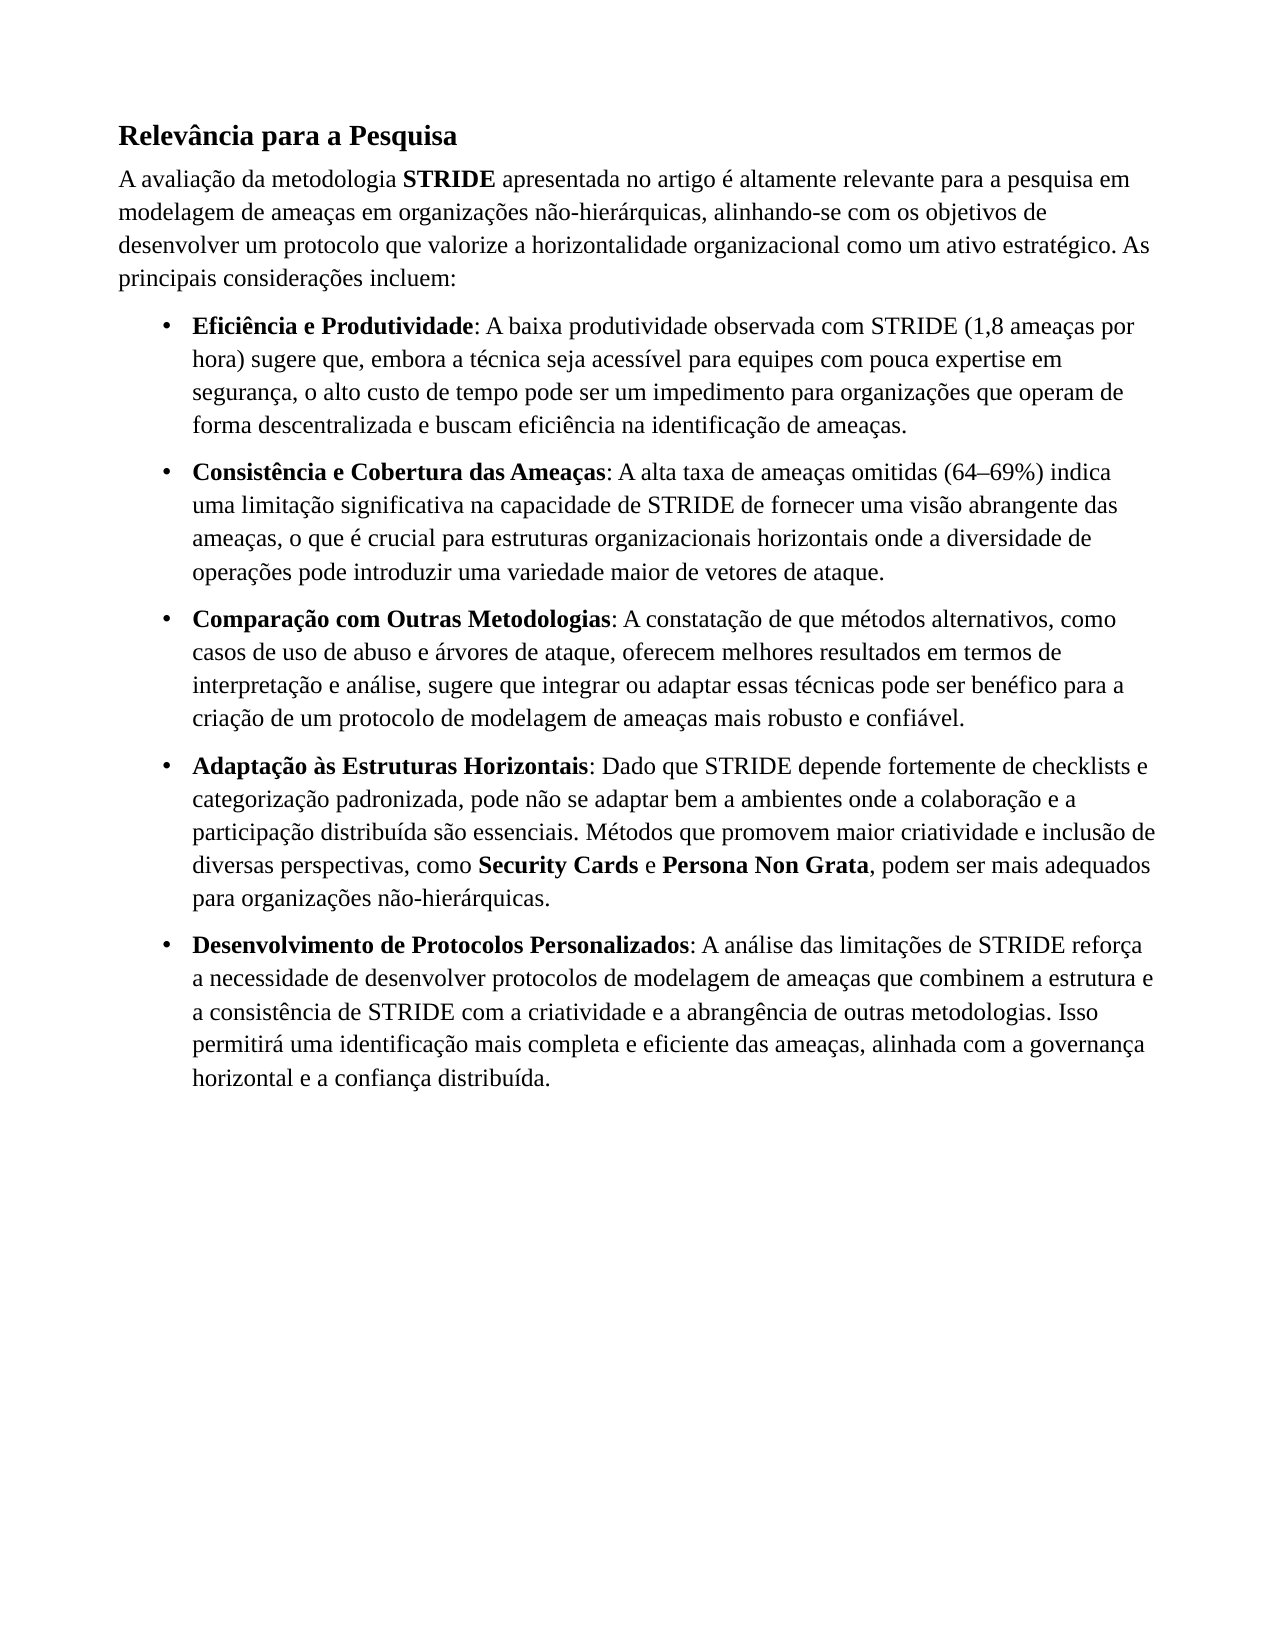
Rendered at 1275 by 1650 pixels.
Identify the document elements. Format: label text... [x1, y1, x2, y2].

list Consistência e Cobertura das Ameaças: A alta taxa de ameaças omitidas (64–69%) indica uma limitação significativa na capacidade de STRIDE de fornecer uma visão abrangente das ameaças, o que é crucial para estruturas organizacionais horizontais onde a diversidade de operações pode introduzir uma variedade maior de vetores de ataque. [162, 457, 1157, 585]
list Eficiência e Produtividade: A baixa produtividade observada com STRIDE (1,8 ameaças por hora) sugere que, embora a técnica seja acessível para equipes com pouca expertise em segurança, o alto custo de tempo pode ser um impedimento para organizações que operam de forma descentralizada e buscam eficiência na identificação de ameaças. [162, 311, 1157, 439]
list Desenvolvimento de Protocolos Personalizados: A análise das limitações de STRIDE reforça a necessidade de desenvolver protocolos de modelagem de ameaças que combinem a estrutura e a consistência de STRIDE com a criatividade e a abrangência de outras metodologias. Isso permitirá uma identificação mais completa e eficiente das ameaças, alinhada com a governança horizontal e a confiança distribuída. [162, 931, 1157, 1091]
list Comparação com Outras Metodologias: A constatação de que métodos alternativos, como casos de uso de abuso e árvores de ataque, oferecem melhores resultados em termos de interpretação e análise, sugere que integrar ou adaptar essas técnicas pode ser benéfico para a criação de um protocolo de modelagem de ameaças mais robusto e confiável. [162, 604, 1157, 732]
list Adaptação às Estruturas Horizontais: Dado que STRIDE depende fortemente de checklists e categorização padronizada, pode não se adaptar bem a ambientes onde a colaboração e a participação distribuída são essenciais. Métodos que promovem maior criatividade e inclusão de diversas perspectivas, como Security Cards e Persona Non Grata, podem ser mais adequados para organizações não-hierárquicas. [162, 751, 1157, 912]
subtitle Relevância para a Pesquisa [118, 118, 1157, 152]
text A avaliação da metodologia STRIDE apresentada no artigo é altamente relevante para a pesquisa em modelagem de ameaças em organizações não-hierárquicas, alinhando-se com os objetivos de desenvolver um protocolo que valorize a horizontalidade organizacional como um ativo estratégico. As principais considerações incluem: [118, 164, 1157, 292]
